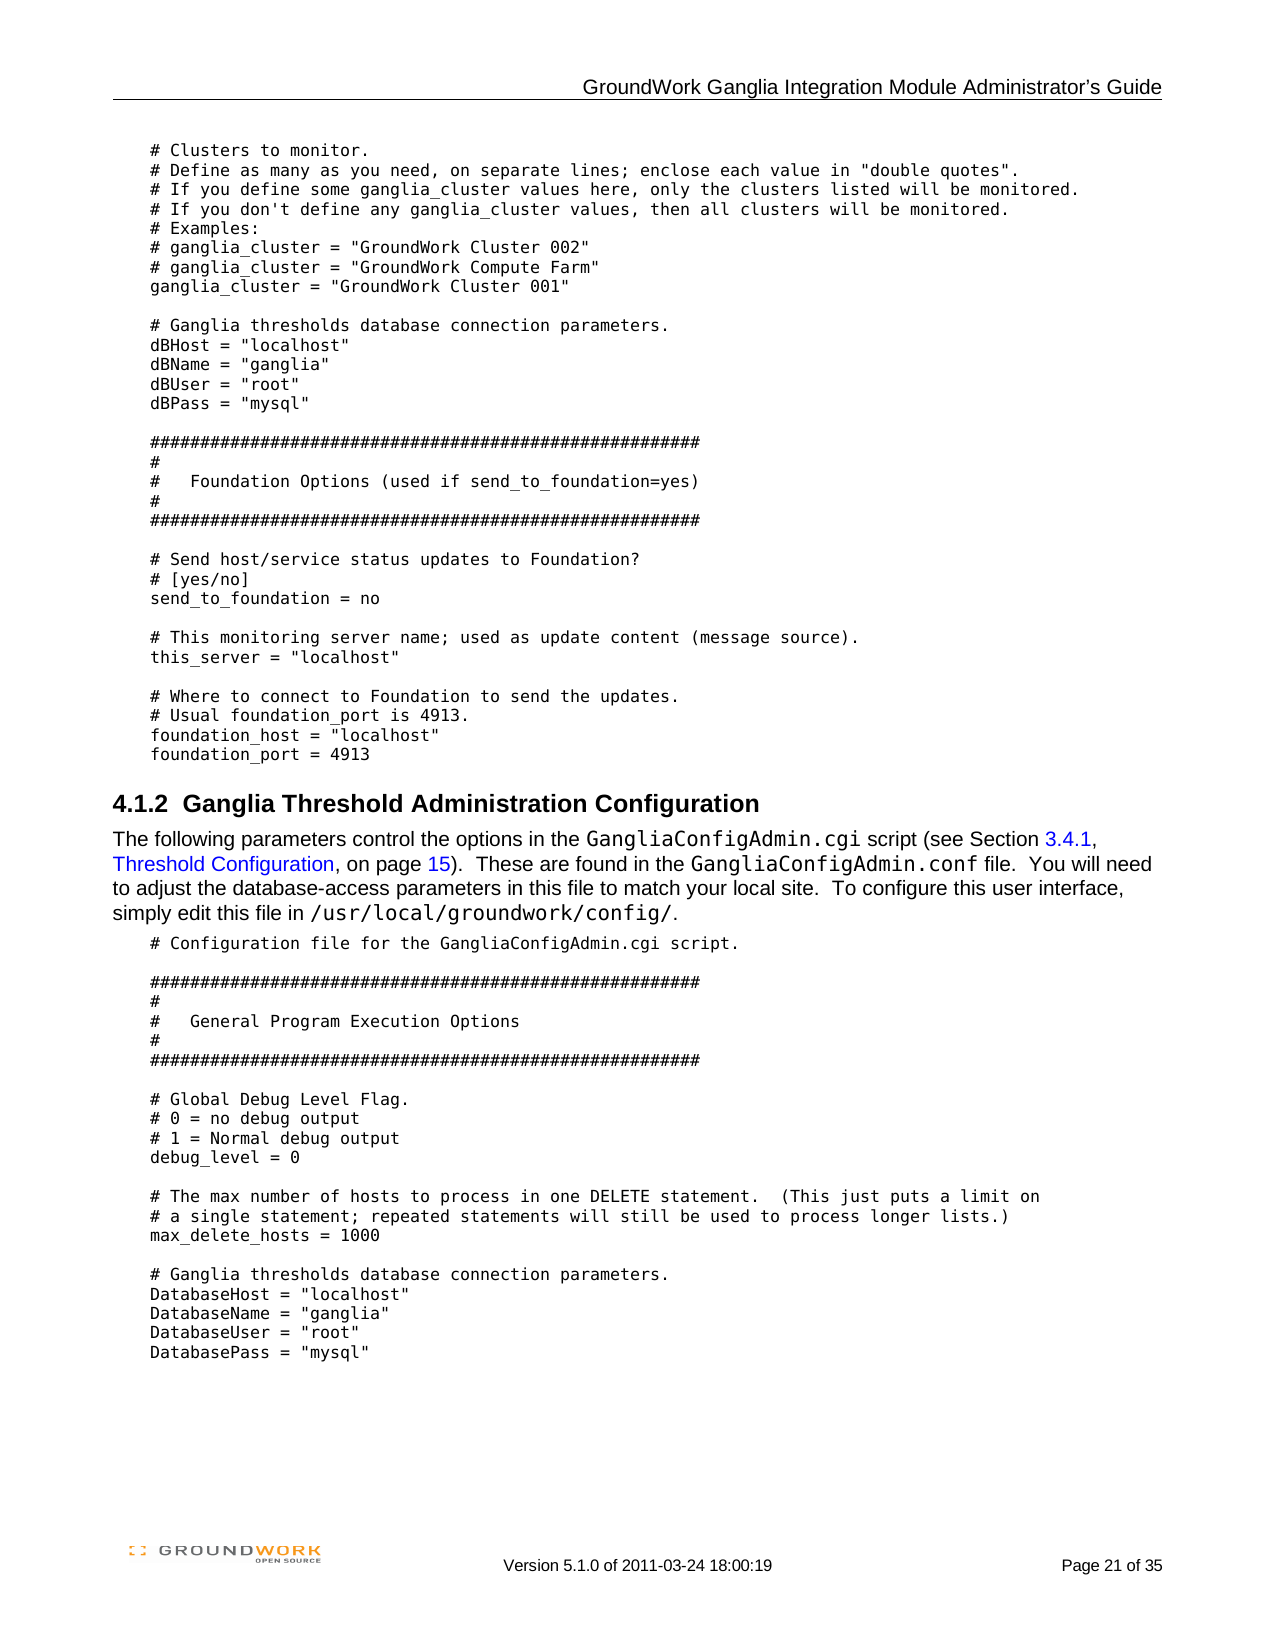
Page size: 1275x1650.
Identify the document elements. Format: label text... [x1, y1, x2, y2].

text ####################################################### [150, 511, 1162, 531]
text # [150, 1031, 1162, 1051]
text foundation_port = 4913 [150, 745, 1162, 764]
subtitle Ganglia Threshold Administration Configuration [112, 789, 1162, 818]
text dBName = "ganglia" [150, 355, 1162, 375]
text dBUser = "root" [150, 375, 1162, 394]
text ####################################################### [150, 1051, 1162, 1070]
text # If you define some ganglia_cluster values here, only the clusters listed will be monitored. [150, 180, 1162, 199]
text max_delete_hosts = 1000 [150, 1226, 1162, 1246]
text foundation_host = "localhost" [150, 725, 1162, 745]
text DatabaseHost = "localhost" [150, 1284, 1162, 1304]
text send_to_foundation = no [150, 589, 1162, 608]
text ####################################################### [150, 433, 1162, 453]
text # Global Debug Level Flag. [150, 1090, 1162, 1109]
text # Ganglia thresholds database connection parameters. [150, 1265, 1162, 1284]
text # [150, 492, 1162, 511]
text # Usual foundation_port is 4913. [150, 706, 1162, 725]
text DatabasePass = "mysql" [150, 1343, 1162, 1362]
text ####################################################### [150, 973, 1162, 992]
text # [150, 453, 1162, 472]
text ganglia_cluster = "GroundWork Cluster 001" [150, 277, 1162, 297]
text # a single statement; repeated statements will still be used to process longer lists.) [150, 1207, 1162, 1226]
text # Clusters to monitor. [150, 141, 1162, 161]
text # General Program Execution Options [150, 1012, 1162, 1031]
text DatabaseUser = "root" [150, 1323, 1162, 1343]
text # Define as many as you need, on separate lines; enclose each value in "double quotes". [150, 161, 1162, 180]
text # Send host/service status updates to Foundation? [150, 550, 1162, 569]
text # Foundation Options (used if send_to_foundation=yes) [150, 472, 1162, 492]
picture [129, 1546, 321, 1563]
text # ganglia_cluster = "GroundWork Cluster 002" [150, 238, 1162, 258]
text dBPass = "mysql" [150, 394, 1162, 414]
text # The max number of hosts to process in one DELETE statement. (This just puts a limit on [150, 1187, 1162, 1207]
text debug_level = 0 [150, 1148, 1162, 1168]
text DatabaseName = "ganglia" [150, 1304, 1162, 1323]
text # Examples: [150, 219, 1162, 238]
text # 1 = Normal debug output [150, 1129, 1162, 1148]
text The following parameters control the options in the GangliaConfigAdmin.cgi script (see Section 3.4.1, Threshold Configuration, on page 15). These are found in the GangliaConfigAdmin.conf file. You will need to adjust the database-access parameters in this file to match your local site. To configure this user interface, simply edit this file in /usr/local/groundwork/config/. [112, 827, 1162, 925]
text # Configuration file for the GangliaConfigAdmin.cgi script. [150, 934, 1162, 953]
text dBHost = "localhost" [150, 336, 1162, 355]
text # [yes/no] [150, 569, 1162, 589]
text this_server = "localhost" [150, 647, 1162, 667]
text # 0 = no debug output [150, 1109, 1162, 1129]
text # Ganglia thresholds database connection parameters. [150, 316, 1162, 336]
text # [150, 992, 1162, 1012]
text # Where to connect to Foundation to send the updates. [150, 686, 1162, 706]
text # If you don't define any ganglia_cluster values, then all clusters will be monitored. [150, 199, 1162, 219]
text # This monitoring server name; used as update content (message source). [150, 628, 1162, 647]
text # ganglia_cluster = "GroundWork Compute Farm" [150, 258, 1162, 277]
